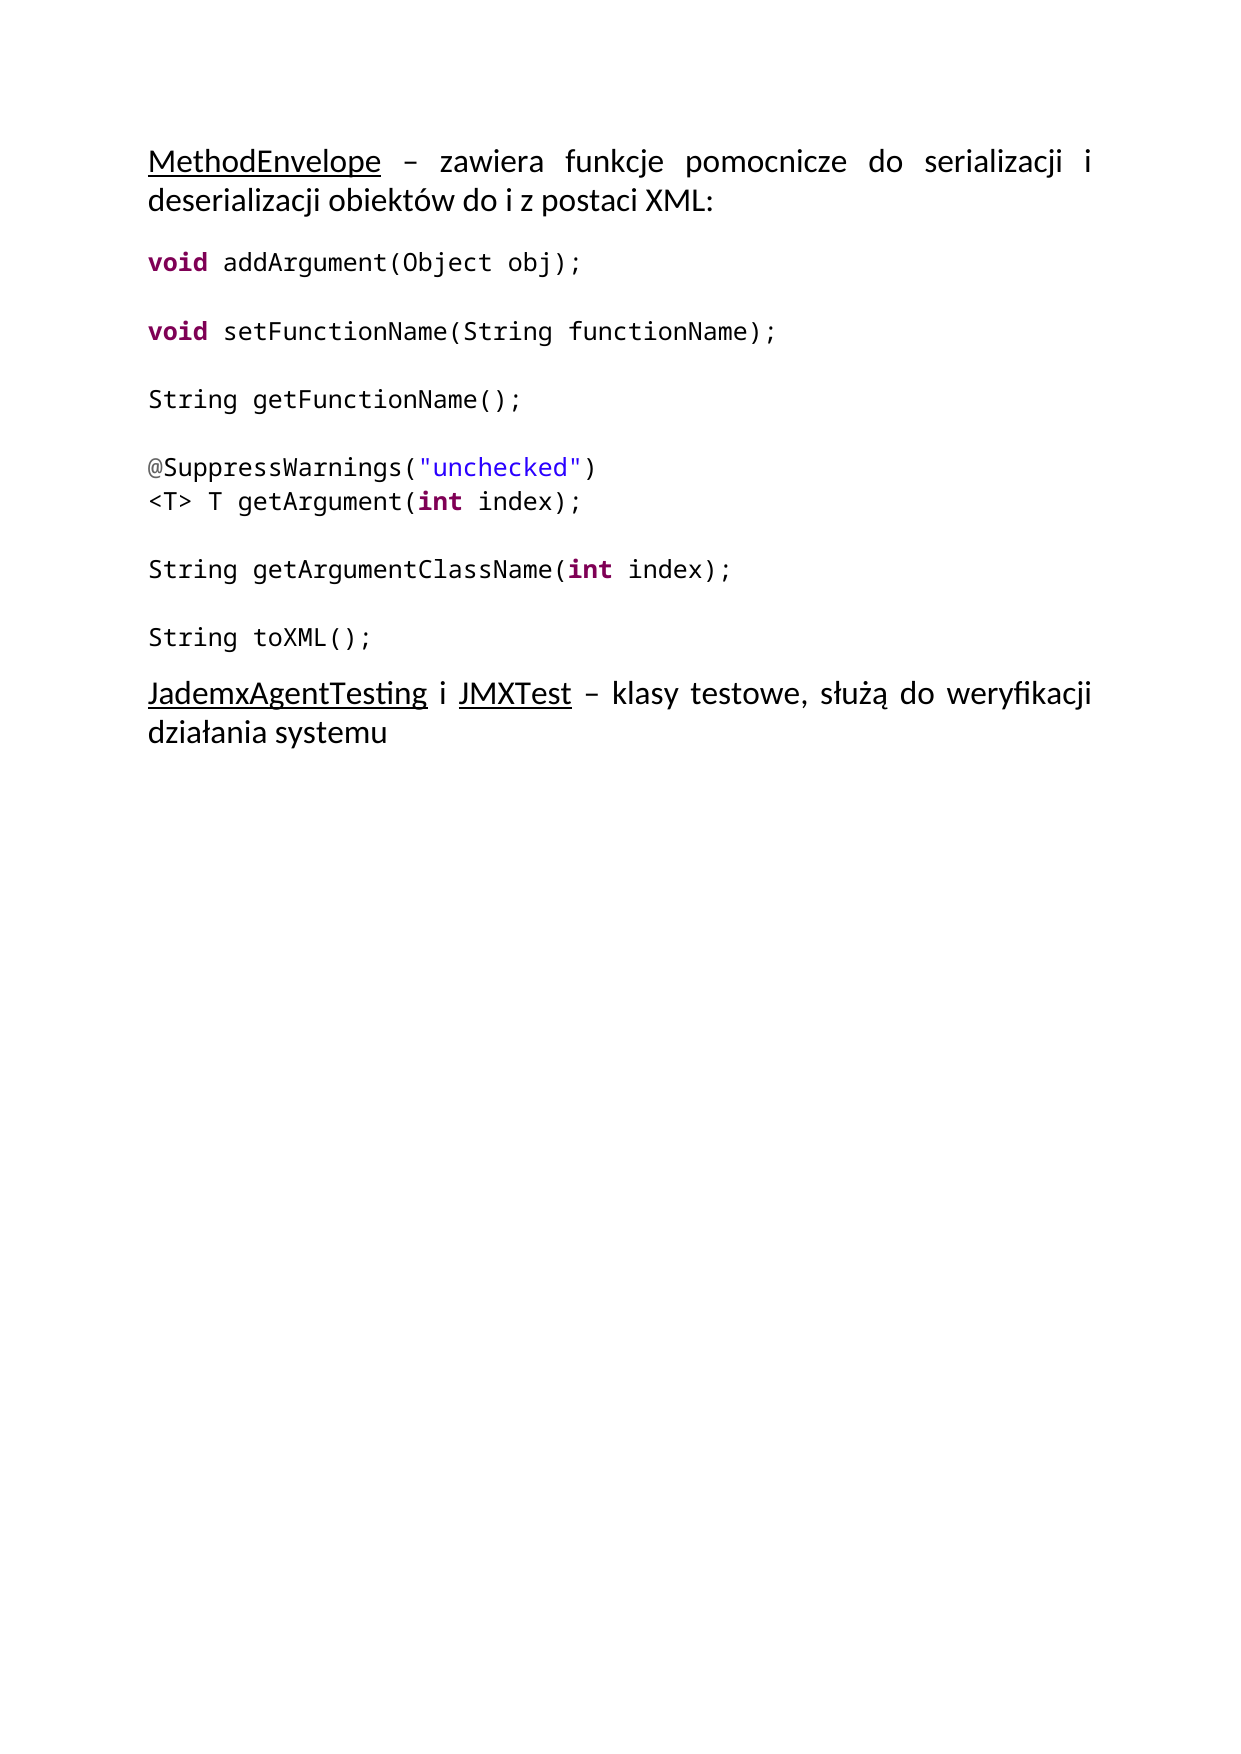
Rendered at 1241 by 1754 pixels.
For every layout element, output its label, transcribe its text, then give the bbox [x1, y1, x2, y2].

text <T> T getArgument(int index); [148, 483, 1093, 518]
text @SuppressWarnings("unchecked") [148, 449, 1093, 483]
text void addArgument(Object obj); [148, 245, 1093, 279]
text String getArgumentClassName(int index); [148, 552, 1093, 586]
text MethodEnvelope – zawiera funkcje pomocnicze do serializacji i deserializacji obiektów do i z postaci XML: [148, 148, 1093, 219]
text String getFunctionName(); [148, 381, 1093, 415]
text void setFunctionName(String functionName); [148, 313, 1093, 347]
text JademxAgentTesting i JMXTest – klasy testowe, służą do weryfikacji działania systemu [148, 680, 1093, 751]
text String toXML(); [148, 620, 1093, 654]
